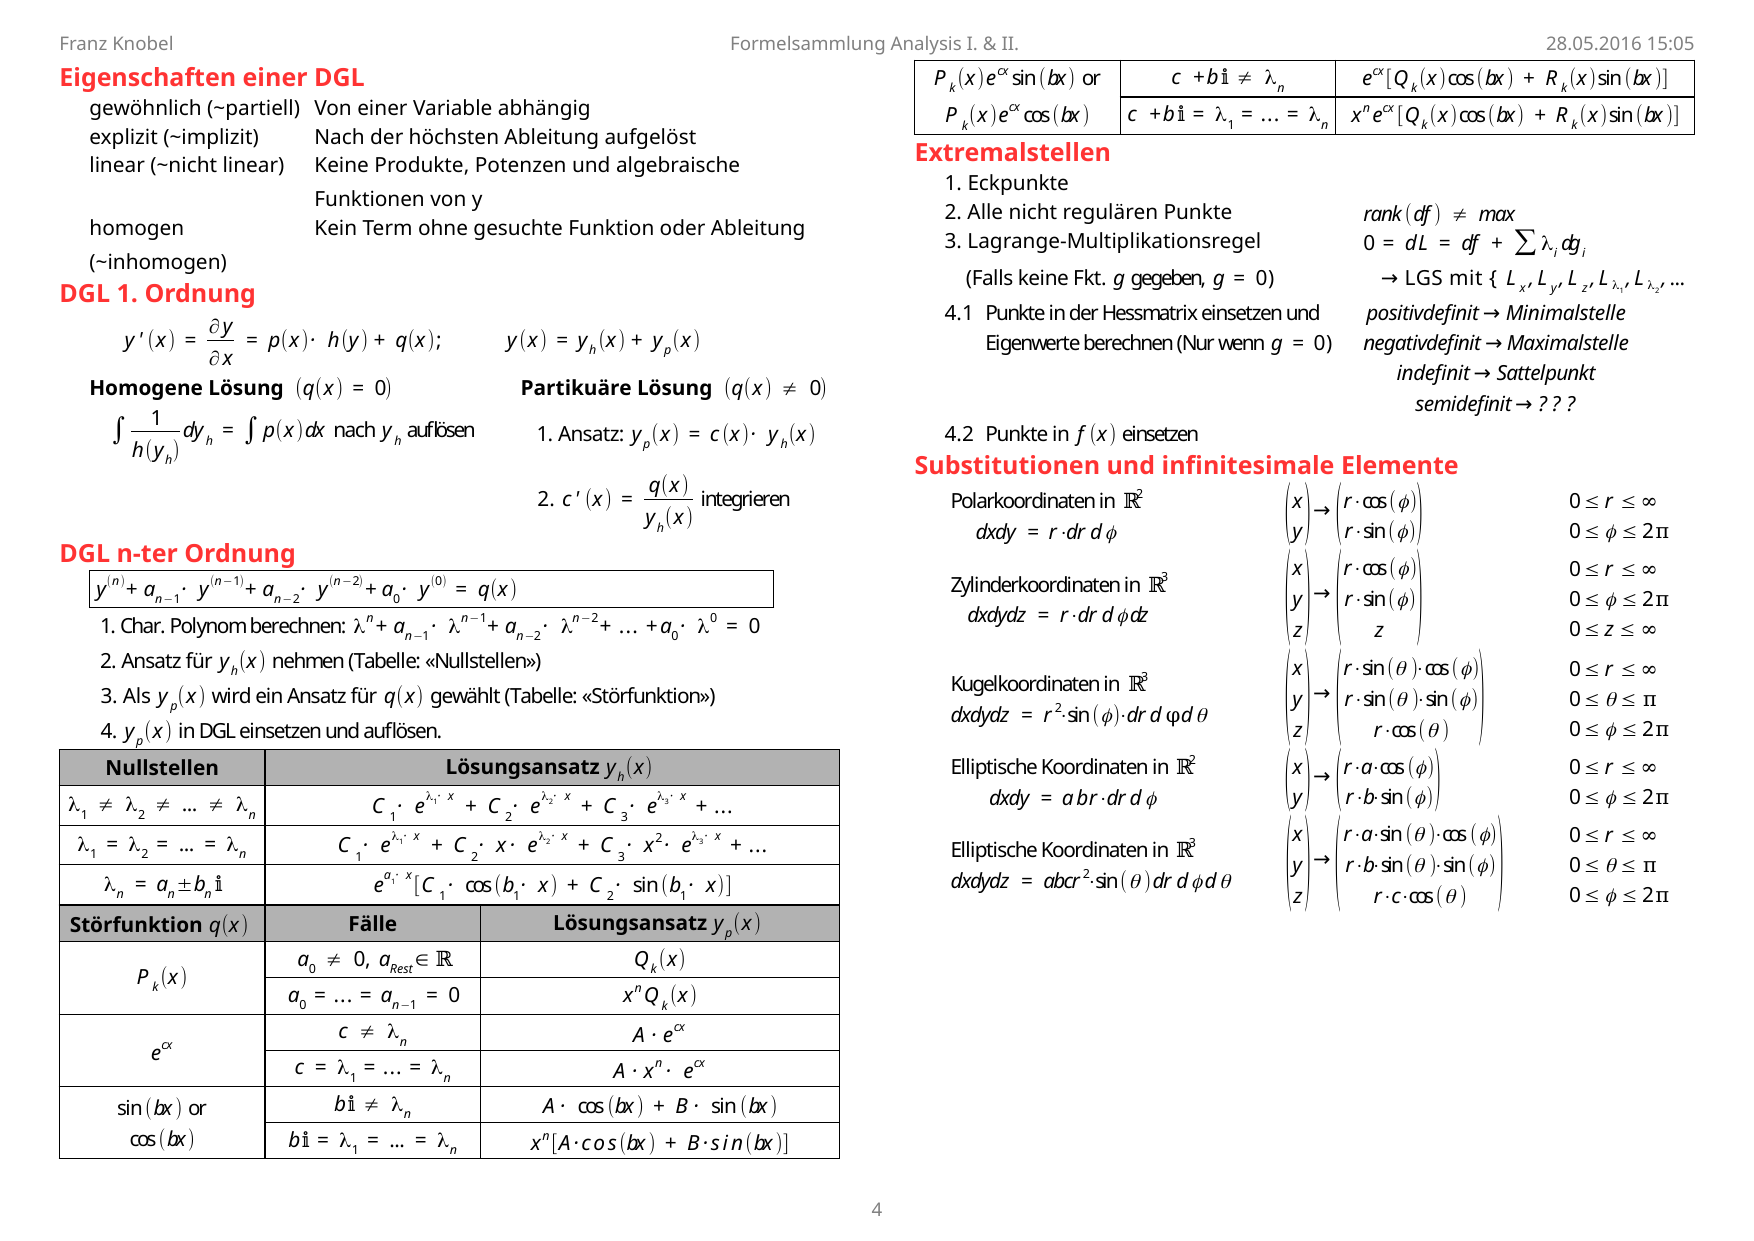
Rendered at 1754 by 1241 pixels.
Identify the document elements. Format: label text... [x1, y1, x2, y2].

table_cell [89, 608, 839, 644]
table_cell Keine Produkte, Potenzen und algebraische Funktionen von y [314, 150, 839, 213]
table_cell [1357, 197, 1694, 227]
table_cell Homogene Lösung [89, 372, 520, 401]
table_cell [266, 826, 839, 864]
table_cell [266, 1123, 480, 1158]
table_cell Kein Term ohne gesuchte Funktion oder Ableitung [314, 213, 839, 275]
table_header Lösungsansatz [481, 906, 839, 941]
table_cell [89, 401, 520, 468]
table_cell 4.2 [944, 418, 1357, 447]
table_cell Nach der höchsten Ableitung aufgelöst [314, 122, 839, 150]
table_cell [89, 469, 520, 536]
table_cell homogen (~inhomogen) [89, 213, 314, 275]
title Substitutionen und infinitesimale Elemente [914, 447, 1694, 481]
table_cell [60, 786, 264, 825]
table_cell [1273, 814, 1563, 913]
table_cell [60, 826, 264, 864]
table_cell [520, 469, 839, 536]
table_header Lösungsansatz [266, 750, 839, 785]
table_cell [1357, 262, 1694, 297]
table_cell [1121, 61, 1335, 96]
table_cell [60, 1087, 264, 1158]
table_header Fälle [266, 906, 480, 941]
table_cell [944, 648, 1272, 747]
title Eigenschaften einer DGL [59, 59, 839, 93]
table_header Nullstellen [60, 750, 264, 785]
table_cell [266, 1087, 480, 1122]
title Extremalstellen [914, 135, 1694, 168]
table_cell explizit (~implizit) [89, 122, 314, 150]
table_cell [481, 978, 839, 1014]
table_cell [1357, 297, 1694, 418]
table_cell [266, 978, 480, 1014]
table_cell [1121, 98, 1335, 133]
table_cell [944, 748, 1272, 814]
table_header [944, 481, 1272, 548]
table_cell [266, 1051, 480, 1086]
title DGL 1. Ordnung [59, 275, 839, 309]
table_cell [1563, 814, 1694, 913]
table_cell [481, 1015, 839, 1050]
table_cell [60, 865, 264, 904]
table_cell 2. Alle nicht regulären Punkte [944, 197, 1357, 227]
table_cell [266, 786, 839, 825]
table_cell [944, 814, 1272, 913]
table_cell [481, 942, 839, 977]
table_header Von einer Variable abhängig [314, 94, 839, 122]
table_cell [266, 865, 839, 904]
table_cell [915, 61, 1120, 133]
table_cell [1273, 748, 1563, 814]
table_header gewöhnlich (~partiell) [89, 94, 314, 122]
table_cell [1563, 548, 1694, 647]
table_cell [481, 1087, 839, 1122]
table_cell [1336, 98, 1694, 133]
table_header [1357, 169, 1694, 197]
table_cell [944, 548, 1272, 647]
table_header [1273, 481, 1563, 548]
table_cell Partikuäre Lösung [520, 372, 839, 401]
table_cell [1563, 648, 1694, 747]
table_cell [1336, 61, 1694, 96]
table_cell [266, 1015, 480, 1050]
title DGL n-ter Ordnung [59, 536, 839, 570]
table_cell [89, 714, 839, 749]
table_cell [89, 644, 839, 679]
table_cell [520, 401, 839, 468]
table_cell [1273, 548, 1563, 647]
table_header [774, 570, 839, 608]
table_cell [481, 1051, 839, 1086]
table_cell [1563, 748, 1694, 814]
table_cell [1357, 227, 1694, 262]
table_cell [1357, 418, 1694, 447]
table_header 1. Eckpunkte [944, 169, 1357, 197]
table_cell [60, 1015, 264, 1086]
table_header Störfunktion [60, 906, 264, 941]
table_cell [1273, 648, 1563, 747]
table_cell [60, 942, 264, 1014]
table_header [1563, 481, 1694, 548]
table_cell linear (~nicht linear) [89, 150, 314, 213]
table_cell 3. Lagrange-Multiplikationsregel [944, 227, 1357, 262]
table_header [89, 310, 839, 372]
table_cell [481, 1123, 839, 1158]
table_cell [89, 679, 839, 714]
table_cell [266, 942, 480, 977]
table_cell [944, 262, 1357, 297]
table_cell 4.1 [944, 297, 1357, 418]
table_header [90, 571, 773, 607]
